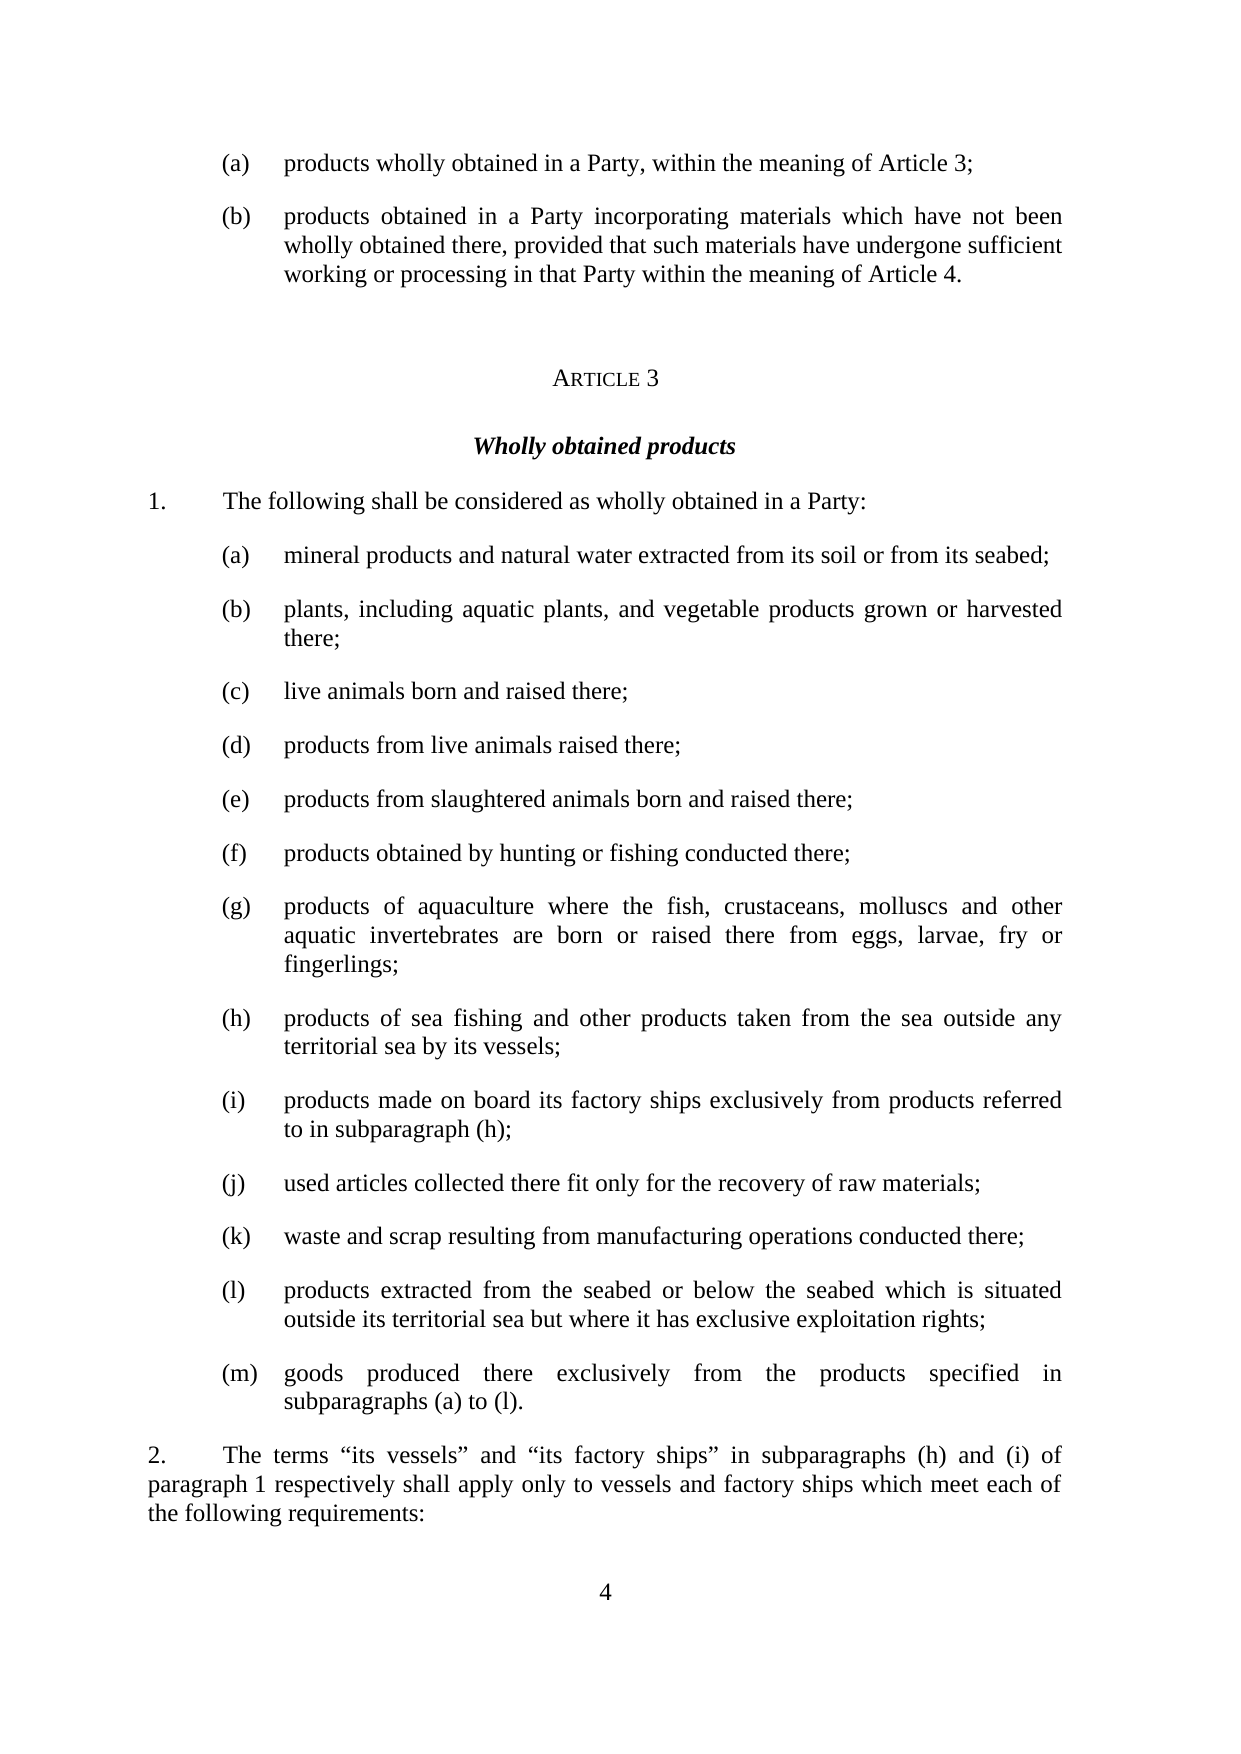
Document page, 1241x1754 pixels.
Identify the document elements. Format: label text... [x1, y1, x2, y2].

list (d) products from live animals raised there; [222, 730, 1063, 759]
list (a) products wholly obtained in a Party, within the meaning of Article 3; [222, 148, 1063, 176]
text Article 3 [148, 363, 1063, 391]
text Wholly obtained products [148, 431, 1063, 459]
list (g) products of aquaculture where the fish, crustaceans, molluscs and other aquatic invertebrates are born or raised there from eggs, larvae, fry or fingerlings; [222, 891, 1063, 978]
list (h) products of sea fishing and other products taken from the sea outside any territorial sea by its vessels; [222, 1003, 1063, 1060]
list (i) products made on board its factory ships exclusively from products referred to in subparagraph (h); [222, 1085, 1063, 1143]
list (b) products obtained in a Party incorporating materials which have not been wholly obtained there, provided that such materials have undergone sufficient working or processing in that Party within the meaning of Article 4. [222, 201, 1063, 288]
list (j) used articles collected there fit only for the recovery of raw materials; [222, 1168, 1063, 1196]
list (a) mineral products and natural water extracted from its soil or from its seabed; [222, 540, 1063, 569]
list 2. The terms “its vessels” and “its factory ships” in subparagraphs (h) and (i) of paragraph 1 respectively shall apply only to vessels and factory ships which meet each of the following requirements: [148, 1440, 1063, 1526]
list 1. The following shall be considered as wholly obtained in a Party: [148, 486, 1063, 515]
list (k) waste and scrap resulting from manufacturing operations conducted there; [222, 1221, 1063, 1250]
list (l) products extracted from the seabed or below the seabed which is situated outside its territorial sea but where it has exclusive exploitation rights; [222, 1275, 1063, 1333]
list (b) plants, including aquatic plants, and vegetable products grown or harvested there; [222, 594, 1063, 651]
list (c) live animals born and raised there; [222, 676, 1063, 705]
list (f) products obtained by hunting or fishing conducted there; [222, 838, 1063, 866]
list (m) goods produced there exclusively from the products specified in subparagraphs (a) to (l). [222, 1358, 1063, 1415]
list (e) products from slaughtered animals born and raised there; [222, 784, 1063, 813]
